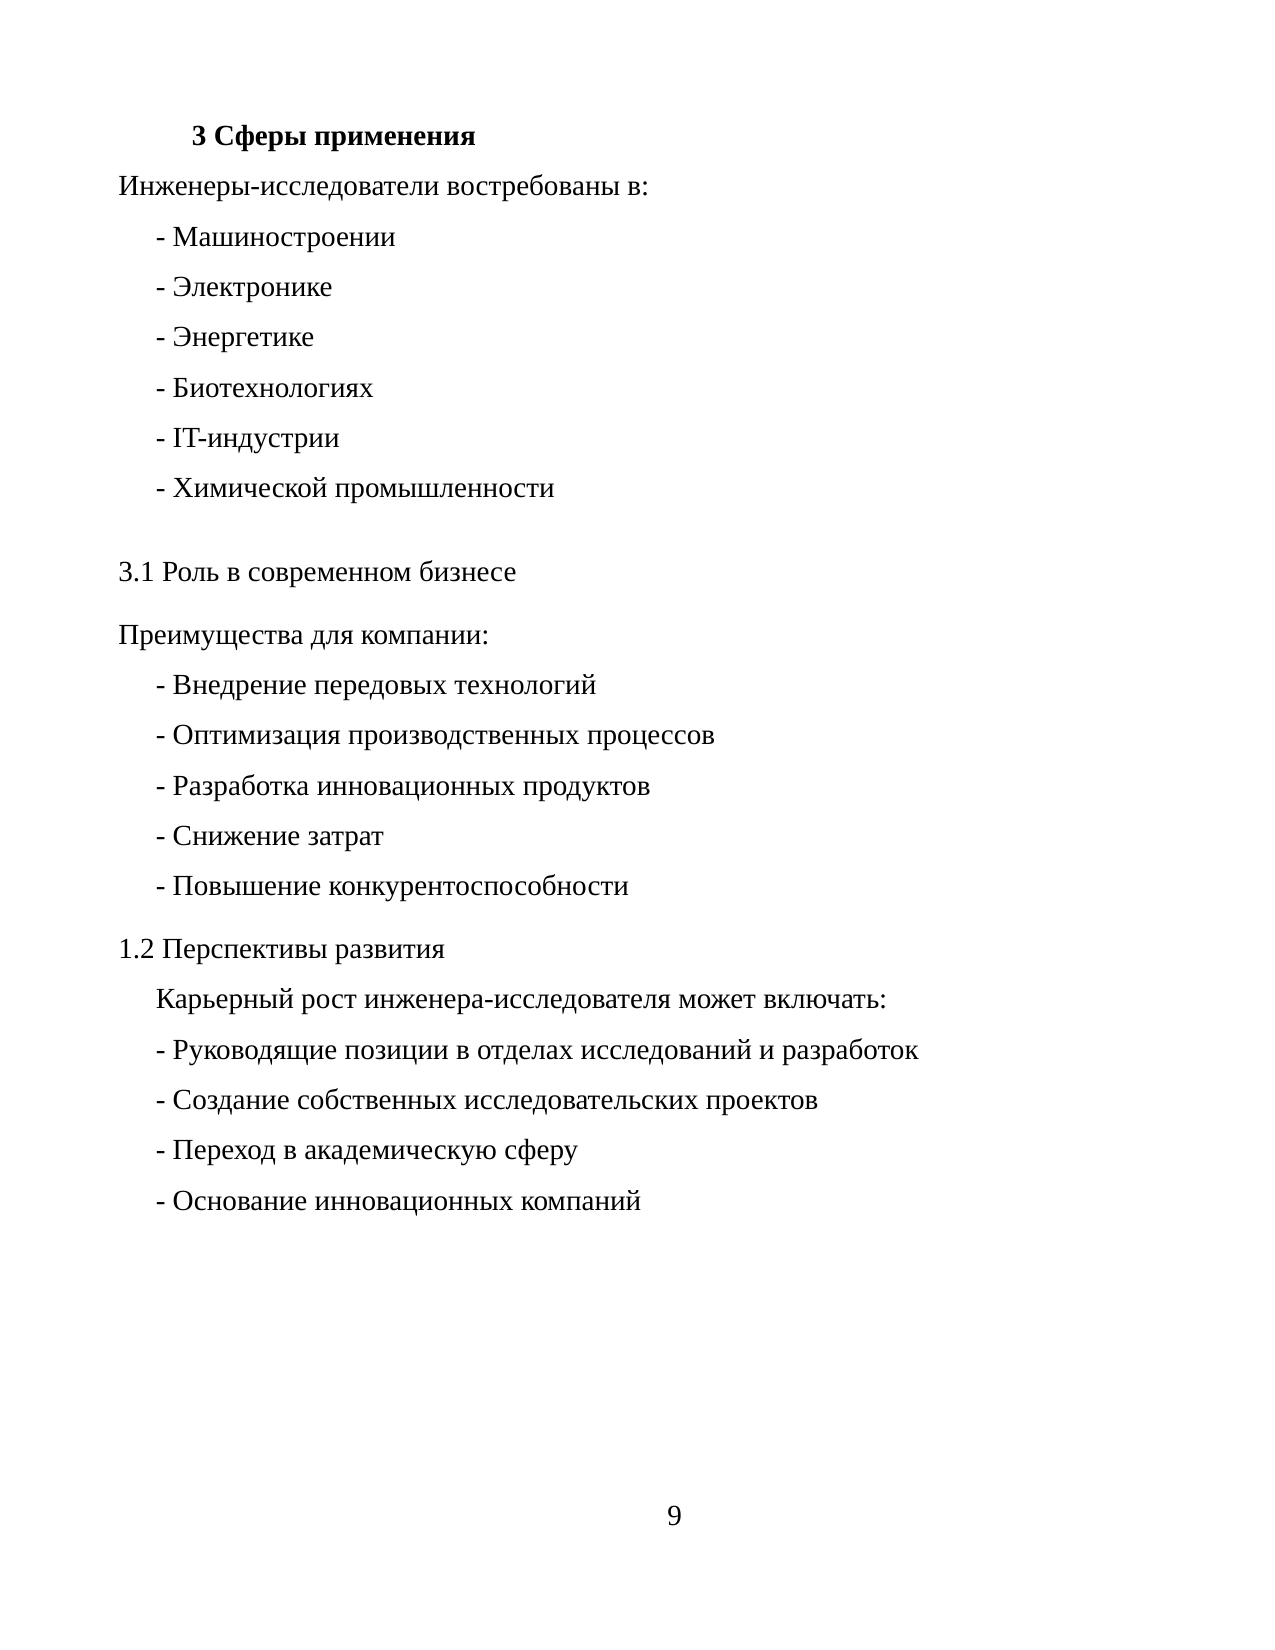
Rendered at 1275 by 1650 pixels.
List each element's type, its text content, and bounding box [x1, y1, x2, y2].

list Инженеры-исследователи востребованы в: - Машиностроении - Электронике - Энергетике - Биотехнологиях - IT-индустрии - Химической промышленности [118, 168, 1157, 504]
subtitle Сферы применения [118, 118, 1157, 152]
list Карьерный рост инженера-исследователя может включать: - Руководящие позиции в отделах исследований и разработок - Создание собственных исследовательских проектов - Переход в академическую сферу - Основание инновационных компаний [118, 931, 1157, 1216]
subtitle Роль в современном бизнесе [118, 554, 1157, 587]
subtitle Перспективы развития [118, 931, 519, 965]
list Преимущества для компании: - Внедрение передовых технологий - Оптимизация производственных процессов - Разработка инновационных продуктов - Снижение затрат - Повышение конкурентоспособности [118, 617, 1157, 902]
